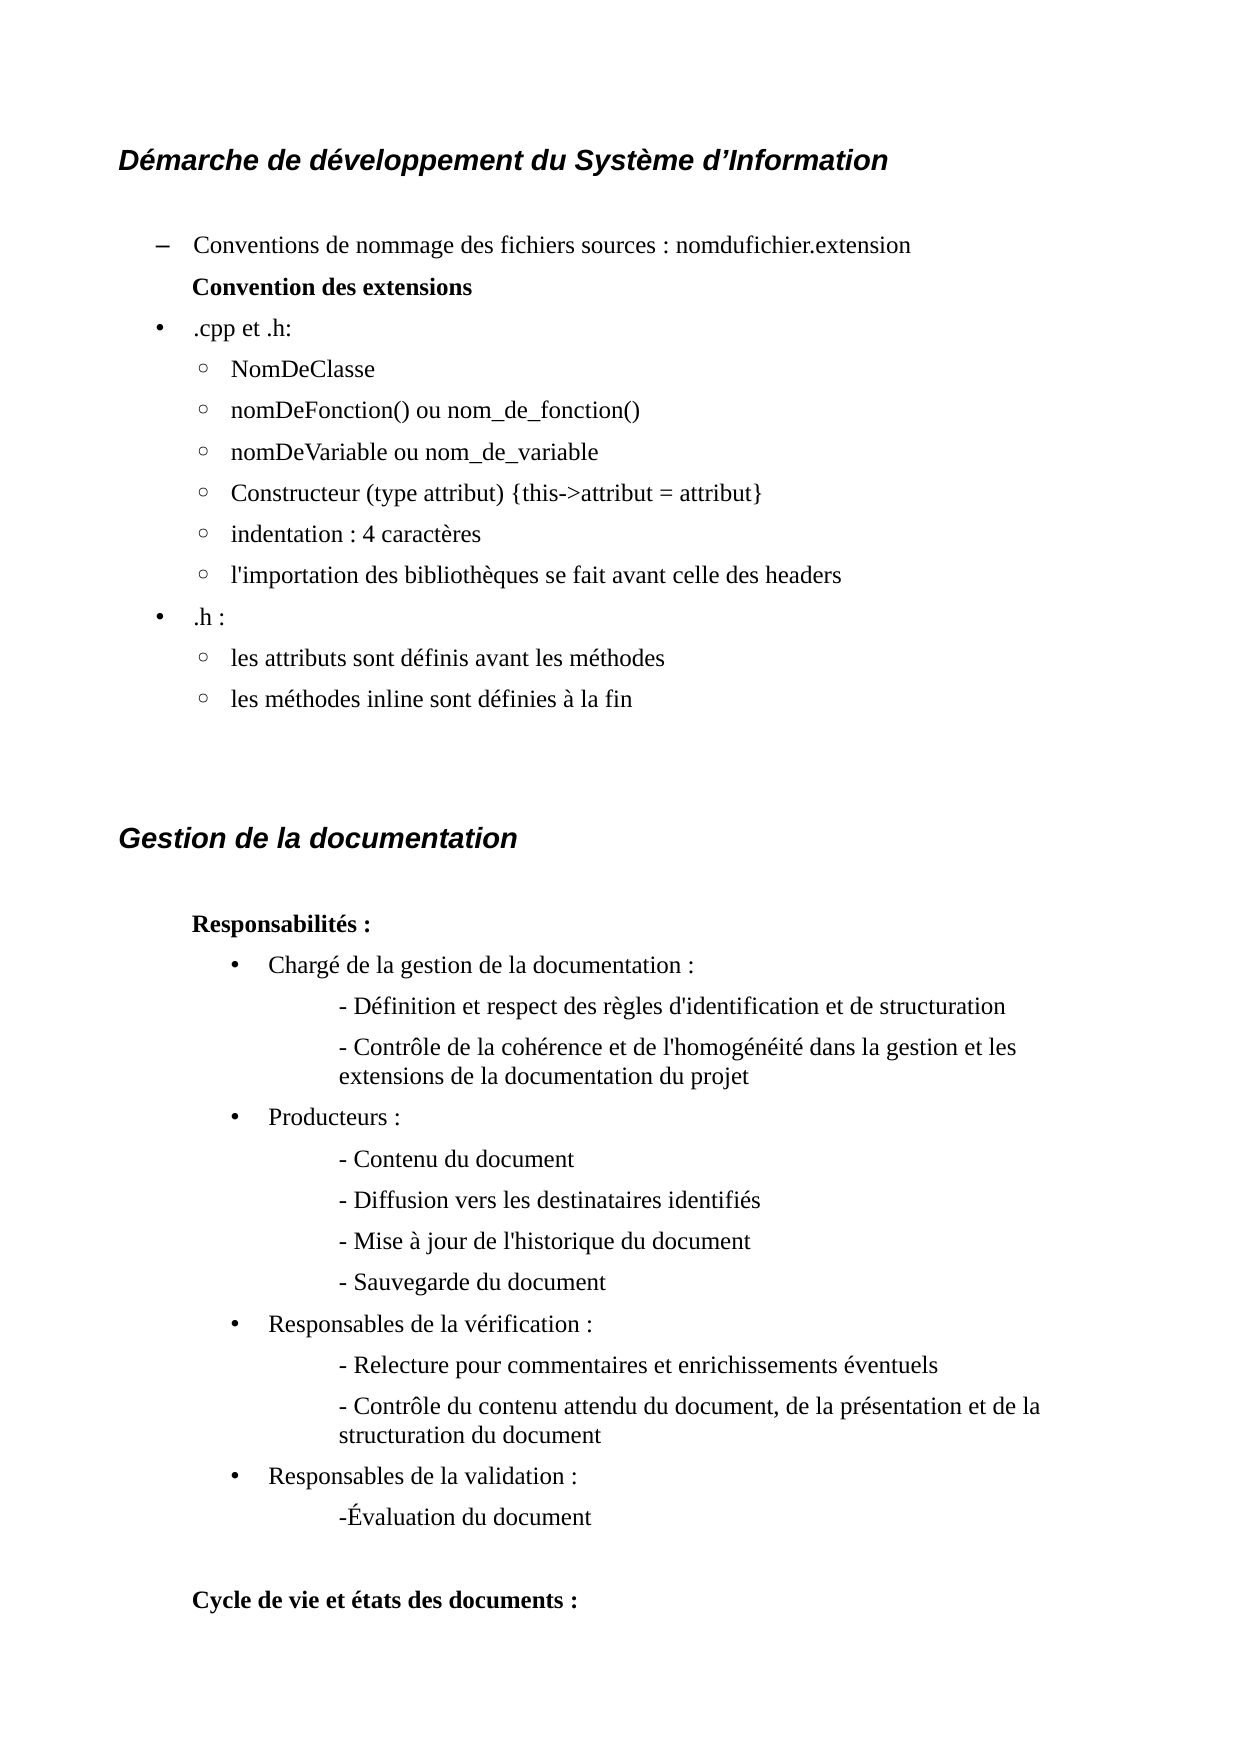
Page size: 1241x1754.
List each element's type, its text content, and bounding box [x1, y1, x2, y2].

list Responsables de la vérification : [231, 1309, 1122, 1337]
list nomDeFonction() ou nom_de_fonction() [193, 395, 1122, 424]
text Cycle de vie et états des documents : [118, 1585, 1122, 1614]
subtitle Démarche de développement du Système d’Information [118, 143, 1122, 177]
list Conventions de nommage des fichiers sources : nomdufichier.extension [156, 230, 1122, 259]
text - Contenu du document [118, 1144, 1122, 1172]
text - Contrôle de la cohérence et de l'homogénéité dans la gestion et les extensions de la documentation du projet [118, 1032, 1122, 1090]
list indentation : 4 caractères [193, 519, 1122, 548]
text - Contrôle du contenu attendu du document, de la présentation et de la structuration du document [118, 1391, 1122, 1449]
text Convention des extensions [118, 272, 1122, 300]
text - Définition et respect des règles d'identification et de structuration [118, 991, 1122, 1020]
list NomDeClasse [193, 354, 1122, 383]
list Producteurs : [231, 1102, 1122, 1131]
list nomDeVariable ou nom_de_variable [193, 437, 1122, 465]
list .cpp et .h: [156, 313, 1122, 342]
list les méthodes inline sont définies à la fin [193, 684, 1122, 713]
text - Sauvegarde du document [118, 1267, 1122, 1296]
text - Relecture pour commentaires et enrichissements éventuels [118, 1350, 1122, 1379]
text - Mise à jour de l'historique du document [118, 1226, 1122, 1255]
subtitle Gestion de la documentation [118, 821, 1122, 855]
list Responsables de la validation : [231, 1461, 1122, 1490]
list l'importation des bibliothèques se fait avant celle des headers [193, 560, 1122, 589]
list Chargé de la gestion de la documentation : [231, 950, 1122, 979]
text - Diffusion vers les destinataires identifiés [118, 1185, 1122, 1214]
list .h : [156, 602, 1122, 630]
list Constructeur (type attribut) {this->attribut = attribut} [193, 478, 1122, 507]
text -Évaluation du document [118, 1502, 1122, 1531]
list les attributs sont définis avant les méthodes [193, 643, 1122, 672]
text Responsabilités : [118, 909, 1122, 937]
